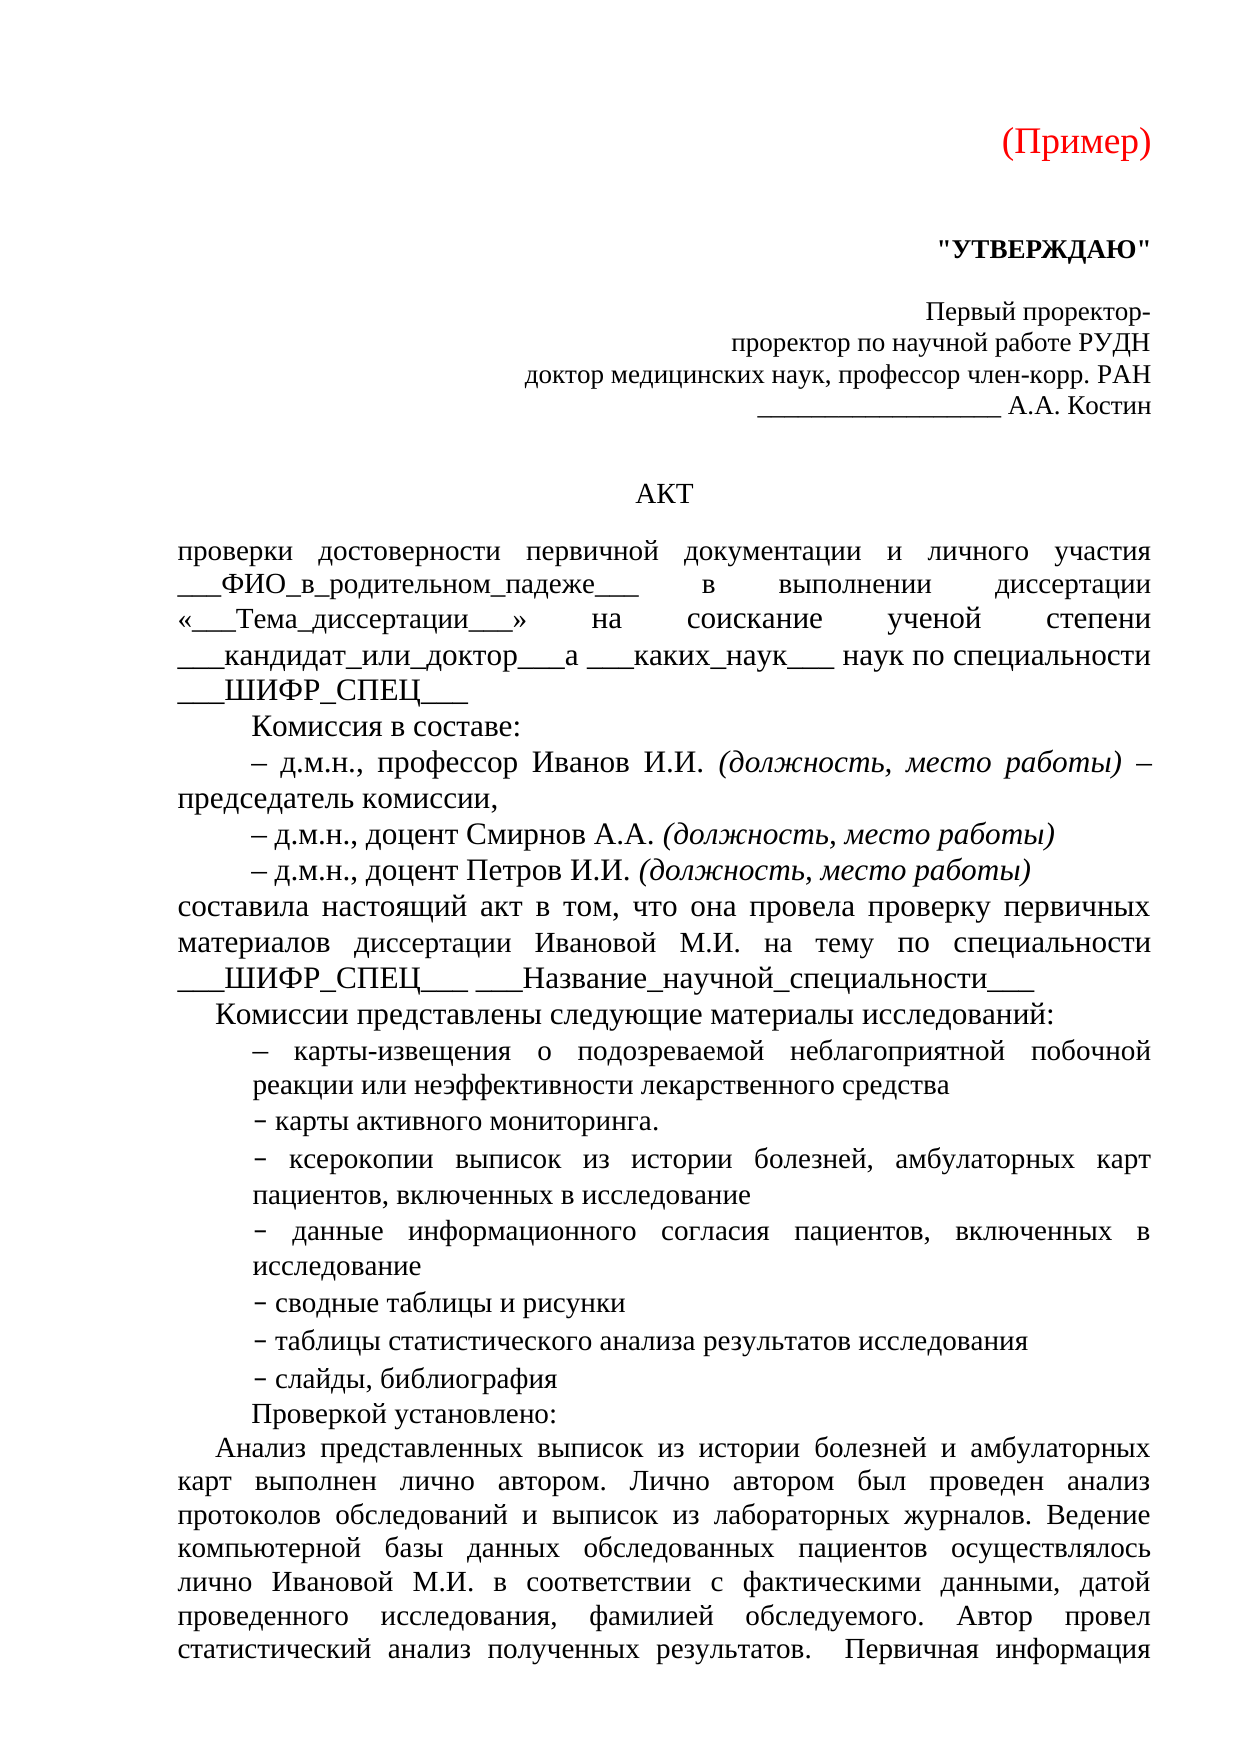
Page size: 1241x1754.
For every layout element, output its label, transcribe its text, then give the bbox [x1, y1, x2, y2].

text Комиссии представлены следующие материалы исследований: [177, 995, 1152, 1031]
text – данные информационного согласия пациентов, включенных в исследование [252, 1210, 1152, 1282]
text проверки достоверности первичной документации и личного участия ___ФИО_в_родительном_падеже___ в выполнении диссертации «___Тема_диссертации___» на соискание ученой степени ___кандидат_или_доктор___а ___каких_наук___ наук по специальности ___ШИФР_СПЕЦ___ [177, 533, 1152, 708]
text – карты активного мониторинга. [252, 1101, 1152, 1139]
text Проверкой установлено: [177, 1396, 1152, 1430]
text проректор по научной работе РУДН [177, 327, 1152, 358]
text – д.м.н., профессор Иванов И.И. (должность, место работы) – председатель комиссии, [177, 743, 1152, 815]
text __________________ А.А. Костин [177, 389, 1152, 420]
text – слайды, библиография [252, 1358, 1152, 1396]
text доктор медицинских наук, профессор член-корр. РАН [177, 358, 1152, 389]
text – д.м.н., доцент Петров И.И. (должность, место работы) [177, 851, 1152, 887]
text – таблицы статистического анализа результатов исследования [252, 1320, 1152, 1358]
text Комиссия в составе: [177, 708, 1152, 743]
text (Пример) [852, 118, 1152, 161]
subtitle АКТ [177, 476, 1152, 510]
text составила настоящий акт в том, что она провела проверку первичных материалов диссертации Ивановой М.И. на тему по специальности ___ШИФР_СПЕЦ___ ___Название_научной_специальности___ [177, 887, 1152, 995]
text – сводные таблицы и рисунки [252, 1282, 1152, 1320]
text – д.м.н., доцент Смирнов А.А. (должность, место работы) [177, 815, 1152, 851]
text – карты-извещения о подозреваемой неблагоприятной побочной реакции или неэффективности лекарственного средства [252, 1031, 1152, 1101]
text Первый проректор- [177, 295, 1152, 327]
subtitle "УТВЕРЖДАЮ" [177, 233, 1152, 264]
text – ксерокопии выписок из истории болезней, амбулаторных карт пациентов, включенных в исследование [252, 1139, 1152, 1210]
text Анализ представленных выписок из истории болезней и амбулаторных карт выполнен лично автором. Лично автором был проведен анализ протоколов обследований и выписок из лабораторных журналов. Ведение компьютерной базы данных обследованных пациентов осуществлялось лично Ивановой М.И. в соответствии с фактическими данными, датой проведенного исследования, фамилией обследуемого. Автор провел статистический анализ полученных результатов. Первичная информация [177, 1430, 1152, 1665]
